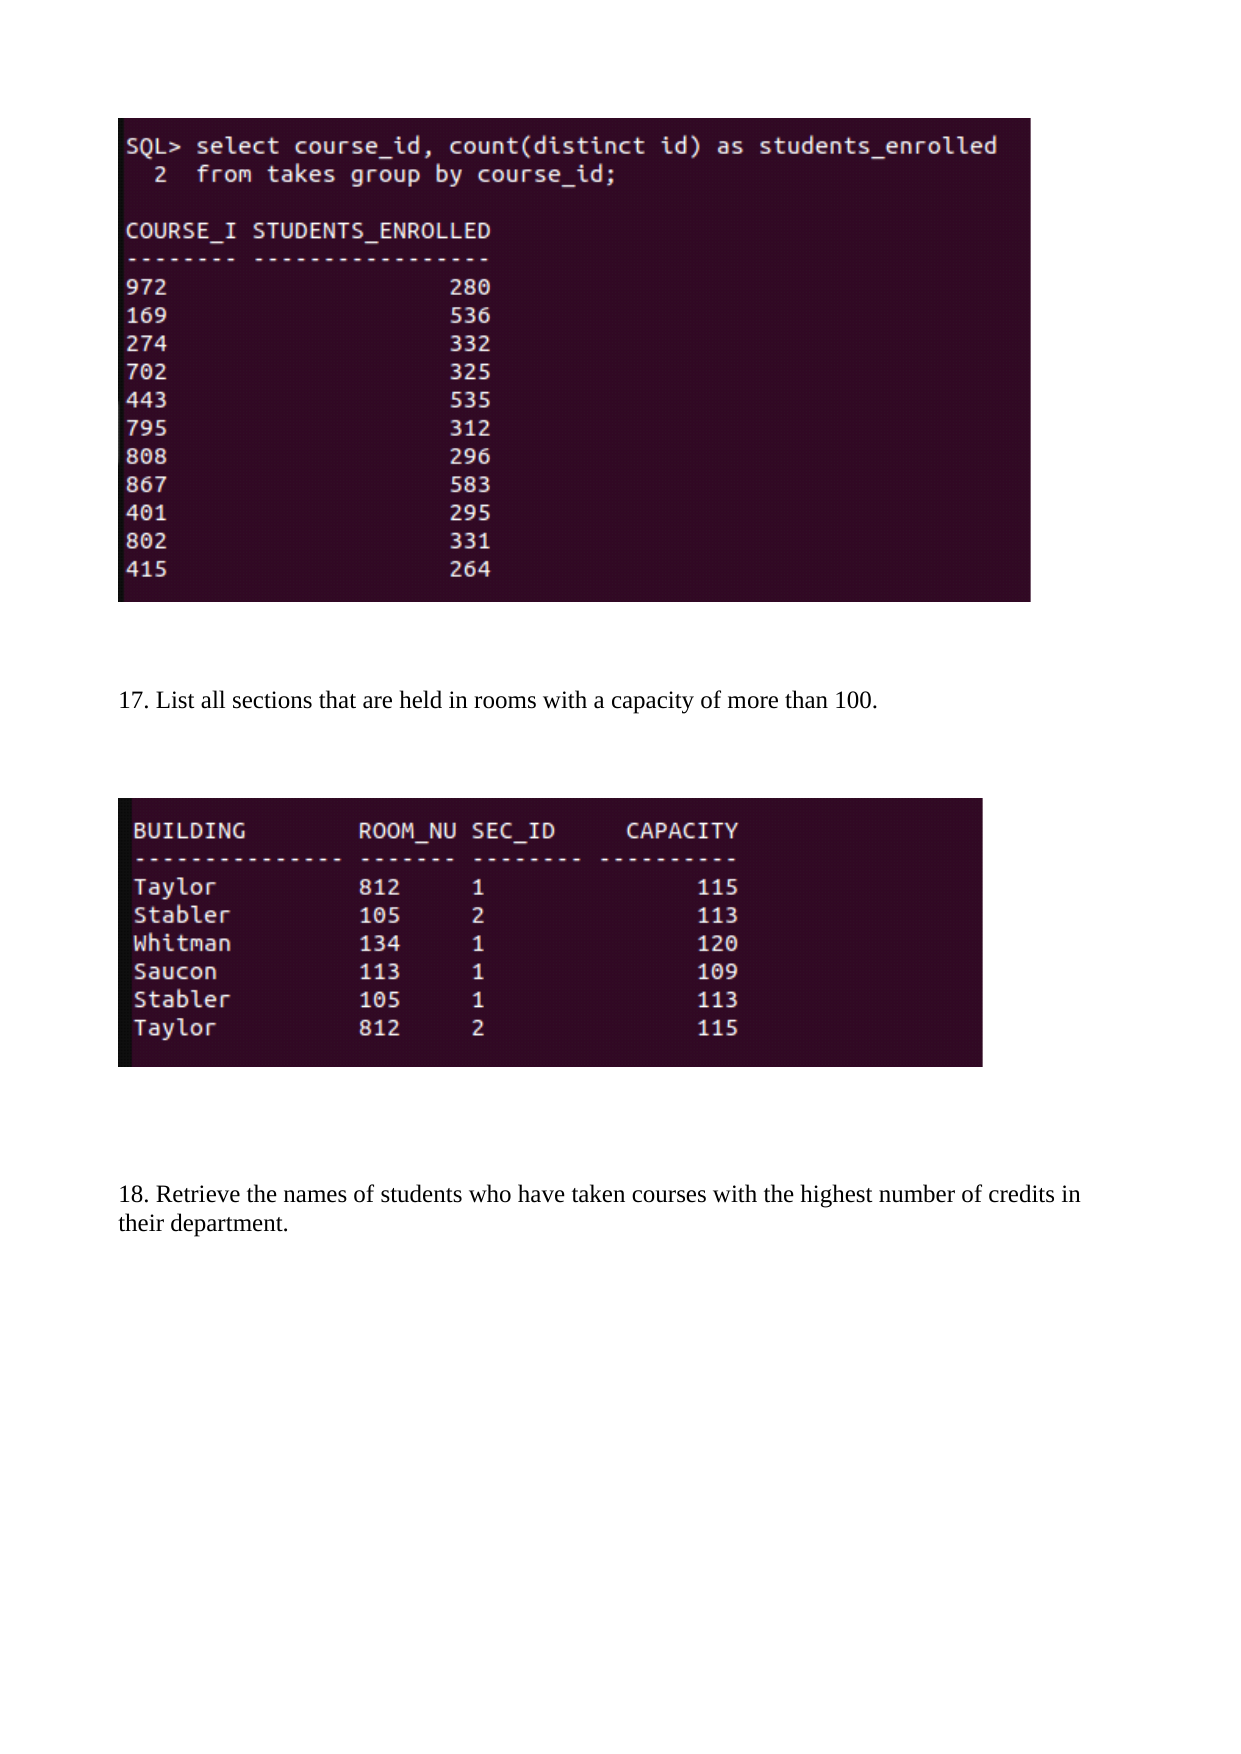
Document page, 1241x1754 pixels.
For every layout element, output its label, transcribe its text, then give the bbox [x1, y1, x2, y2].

text 18. Retrieve the names of students who have taken courses with the highest number of credits in their department. [118, 1179, 1122, 1237]
text 17. List all sections that are held in rooms with a capacity of more than 100. [118, 686, 1122, 714]
